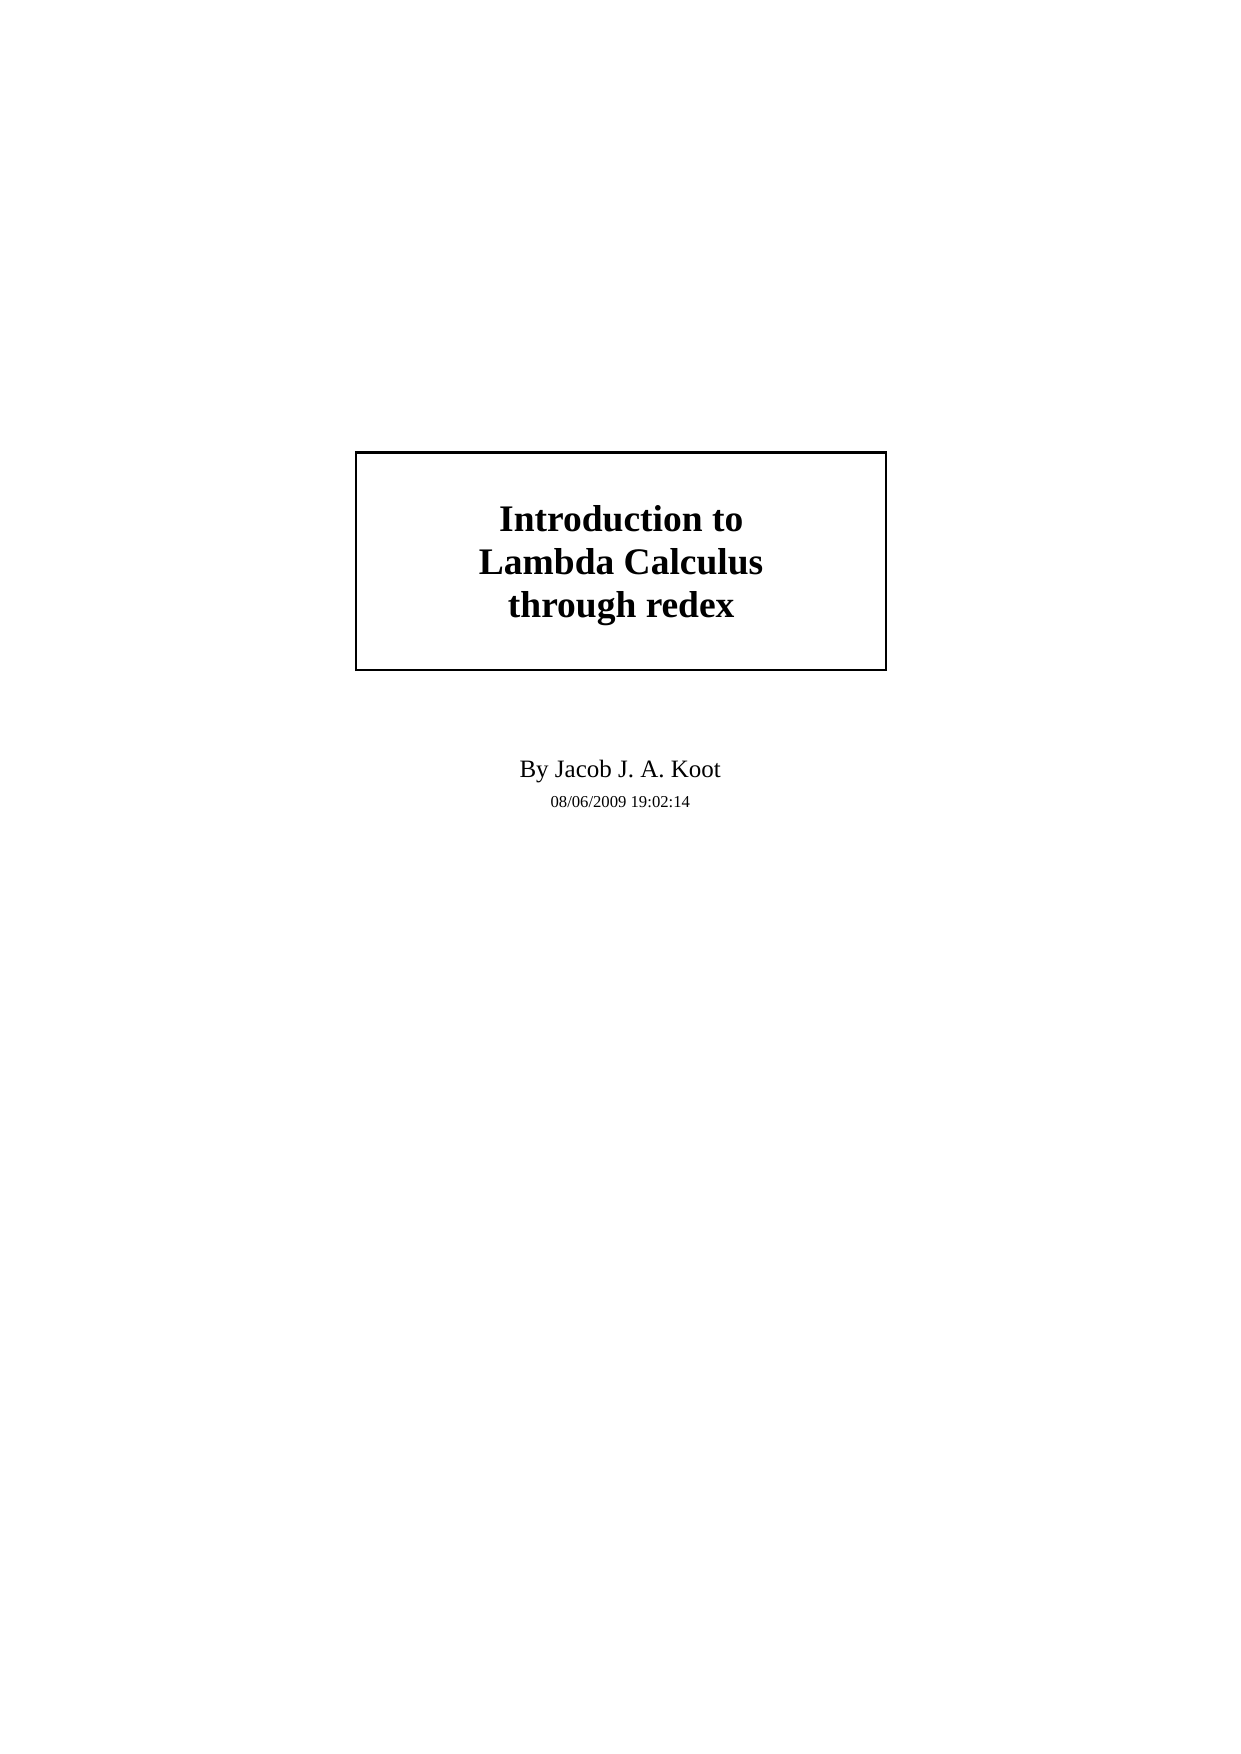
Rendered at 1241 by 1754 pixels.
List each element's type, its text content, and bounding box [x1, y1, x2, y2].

text 08/06/2009 19:02:15 [118, 784, 1122, 813]
subtitle Introduction to Lambda Calculus through redex [357, 494, 885, 669]
text By Jacob J. A. Koot [118, 754, 1122, 784]
